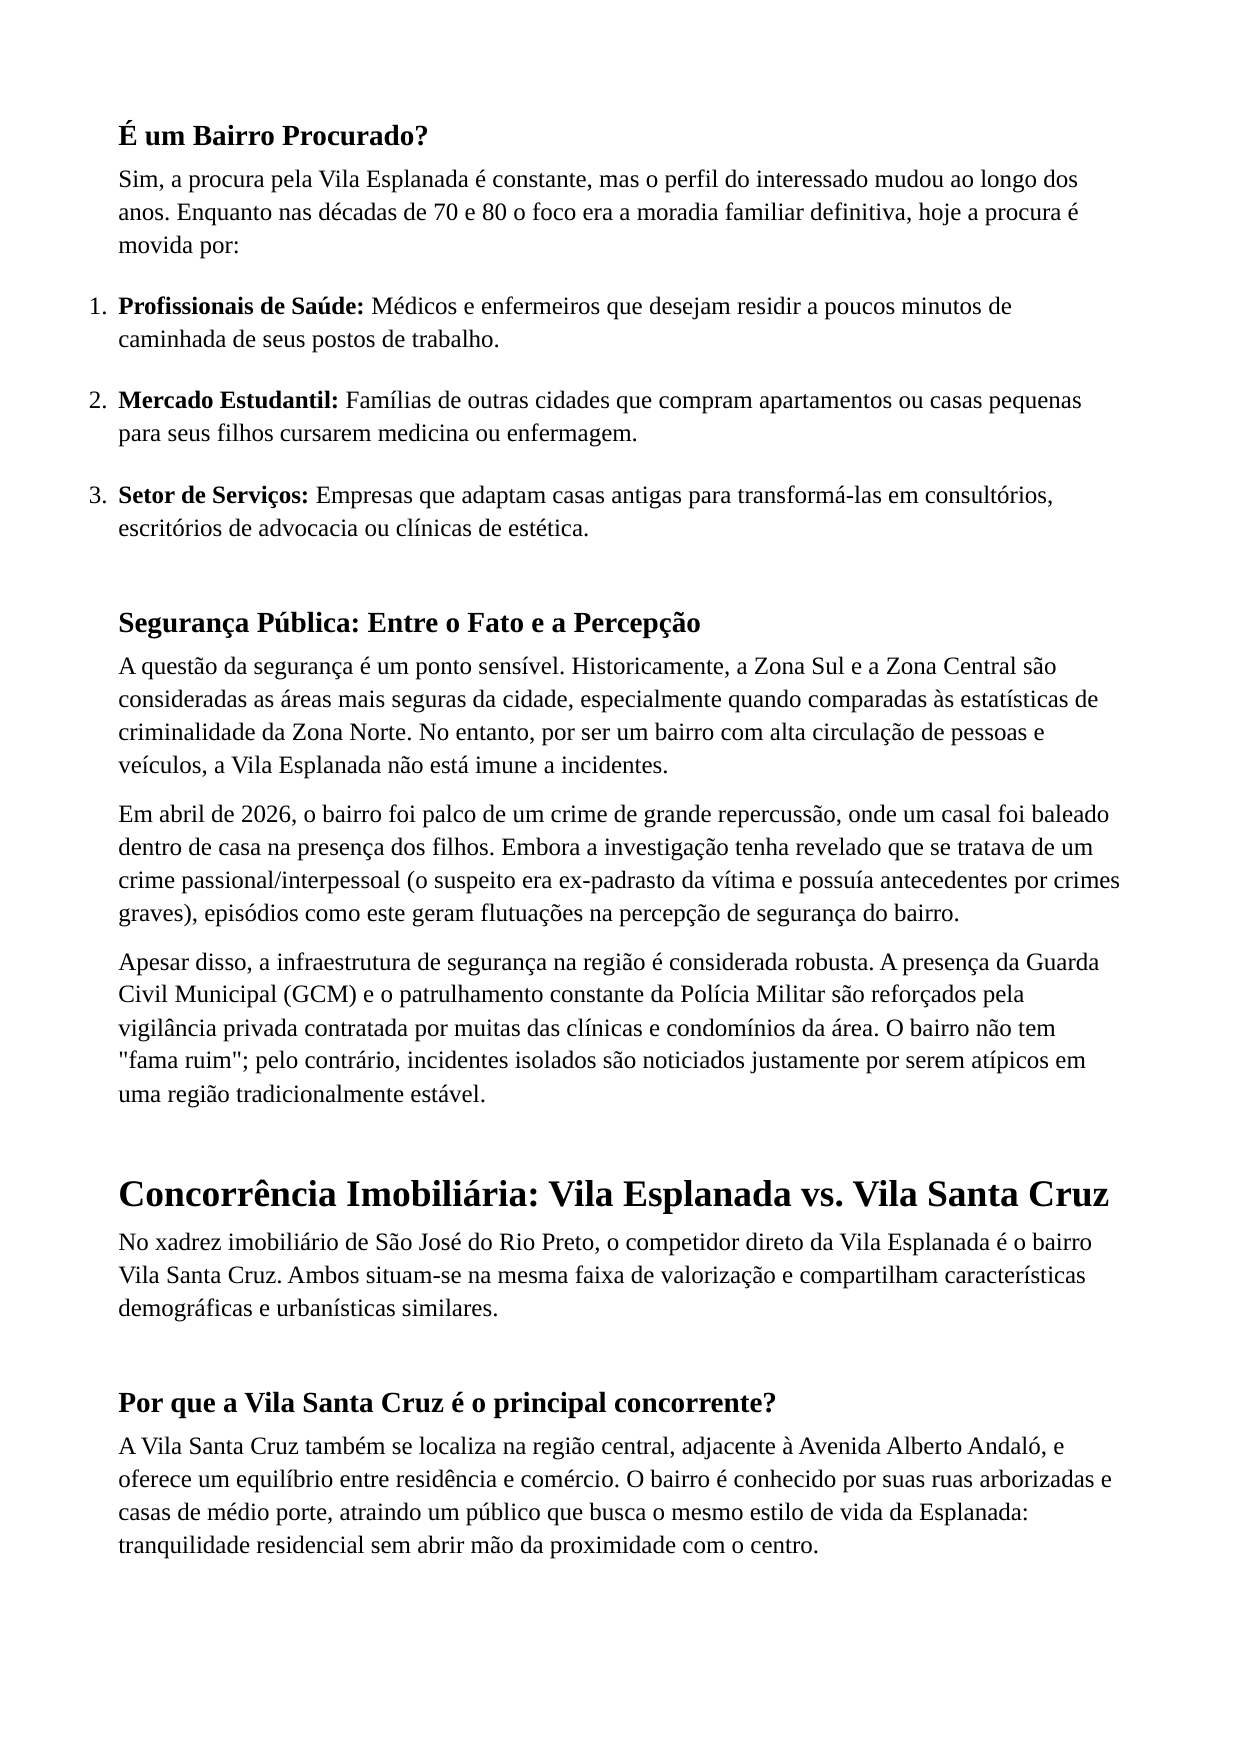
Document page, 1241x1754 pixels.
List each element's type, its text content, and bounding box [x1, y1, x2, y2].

subtitle Segurança Pública: Entre o Fato e a Percepção [118, 605, 1122, 639]
list Mercado Estudantil: Famílias de outras cidades que compram apartamentos ou casas pequenas para seus filhos cursarem medicina ou enfermagem. [118, 386, 1122, 447]
subtitle É um Bairro Procurado? [118, 118, 1122, 152]
text Apesar disso, a infraestrutura de segurança na região é considerada robusta. A presença da Guarda Civil Municipal (GCM) e o patrulhamento constante da Polícia Militar são reforçados pela vigilância privada contratada por muitas das clínicas e condomínios da área. O bairro não tem "fama ruim"; pelo contrário, incidentes isolados são noticiados justamente por serem atípicos em uma região tradicionalmente estável. [118, 947, 1122, 1107]
list Profissionais de Saúde: Médicos e enfermeiros que desejam residir a poucos minutos de caminhada de seus postos de trabalho. [118, 291, 1122, 353]
subtitle Por que a Vila Santa Cruz é o principal concorrente? [118, 1385, 1122, 1419]
subtitle Concorrência Imobiliária: Vila Esplanada vs. Vila Santa Cruz [118, 1171, 1122, 1214]
text A Vila Santa Cruz também se localiza na região central, adjacente à Avenida Alberto Andaló, e oferece um equilíbrio entre residência e comércio. O bairro é conhecido por suas ruas arborizadas e casas de médio porte, atraindo um público que busca o mesmo estilo de vida da Esplanada: tranquilidade residencial sem abrir mão da proximidade com o centro. [118, 1431, 1122, 1559]
list Setor de Serviços: Empresas que adaptam casas antigas para transformá-las em consultórios, escritórios de advocacia ou clínicas de estética. [118, 480, 1122, 541]
text No xadrez imobiliário de São José do Rio Preto, o competidor direto da Vila Esplanada é o bairro Vila Santa Cruz. Ambos situam-se na mesma faixa de valorização e compartilham características demográficas e urbanísticas similares. [118, 1227, 1122, 1321]
text Em abril de 2026, o bairro foi palco de um crime de grande repercussão, onde um casal foi baleado dentro de casa na presença dos filhos. Embora a investigação tenha revelado que se tratava de um crime passional/interpessoal (o suspeito era ex-padrasto da vítima e possuía antecedentes por crimes graves), episódios como este geram flutuações na percepção de segurança do bairro. [118, 799, 1122, 927]
text Sim, a procura pela Vila Esplanada é constante, mas o perfil do interessado mudou ao longo dos anos. Enquanto nas décadas de 70 e 80 o foco era a moradia familiar definitiva, hoje a procura é movida por: [118, 164, 1122, 259]
text A questão da segurança é um ponto sensível. Historicamente, a Zona Sul e a Zona Central são consideradas as áreas mais seguras da cidade, especialmente quando comparadas às estatísticas de criminalidade da Zona Norte. No entanto, por ser um bairro com alta circulação de pessoas e veículos, a Vila Esplanada não está imune a incidentes. [118, 651, 1122, 779]
